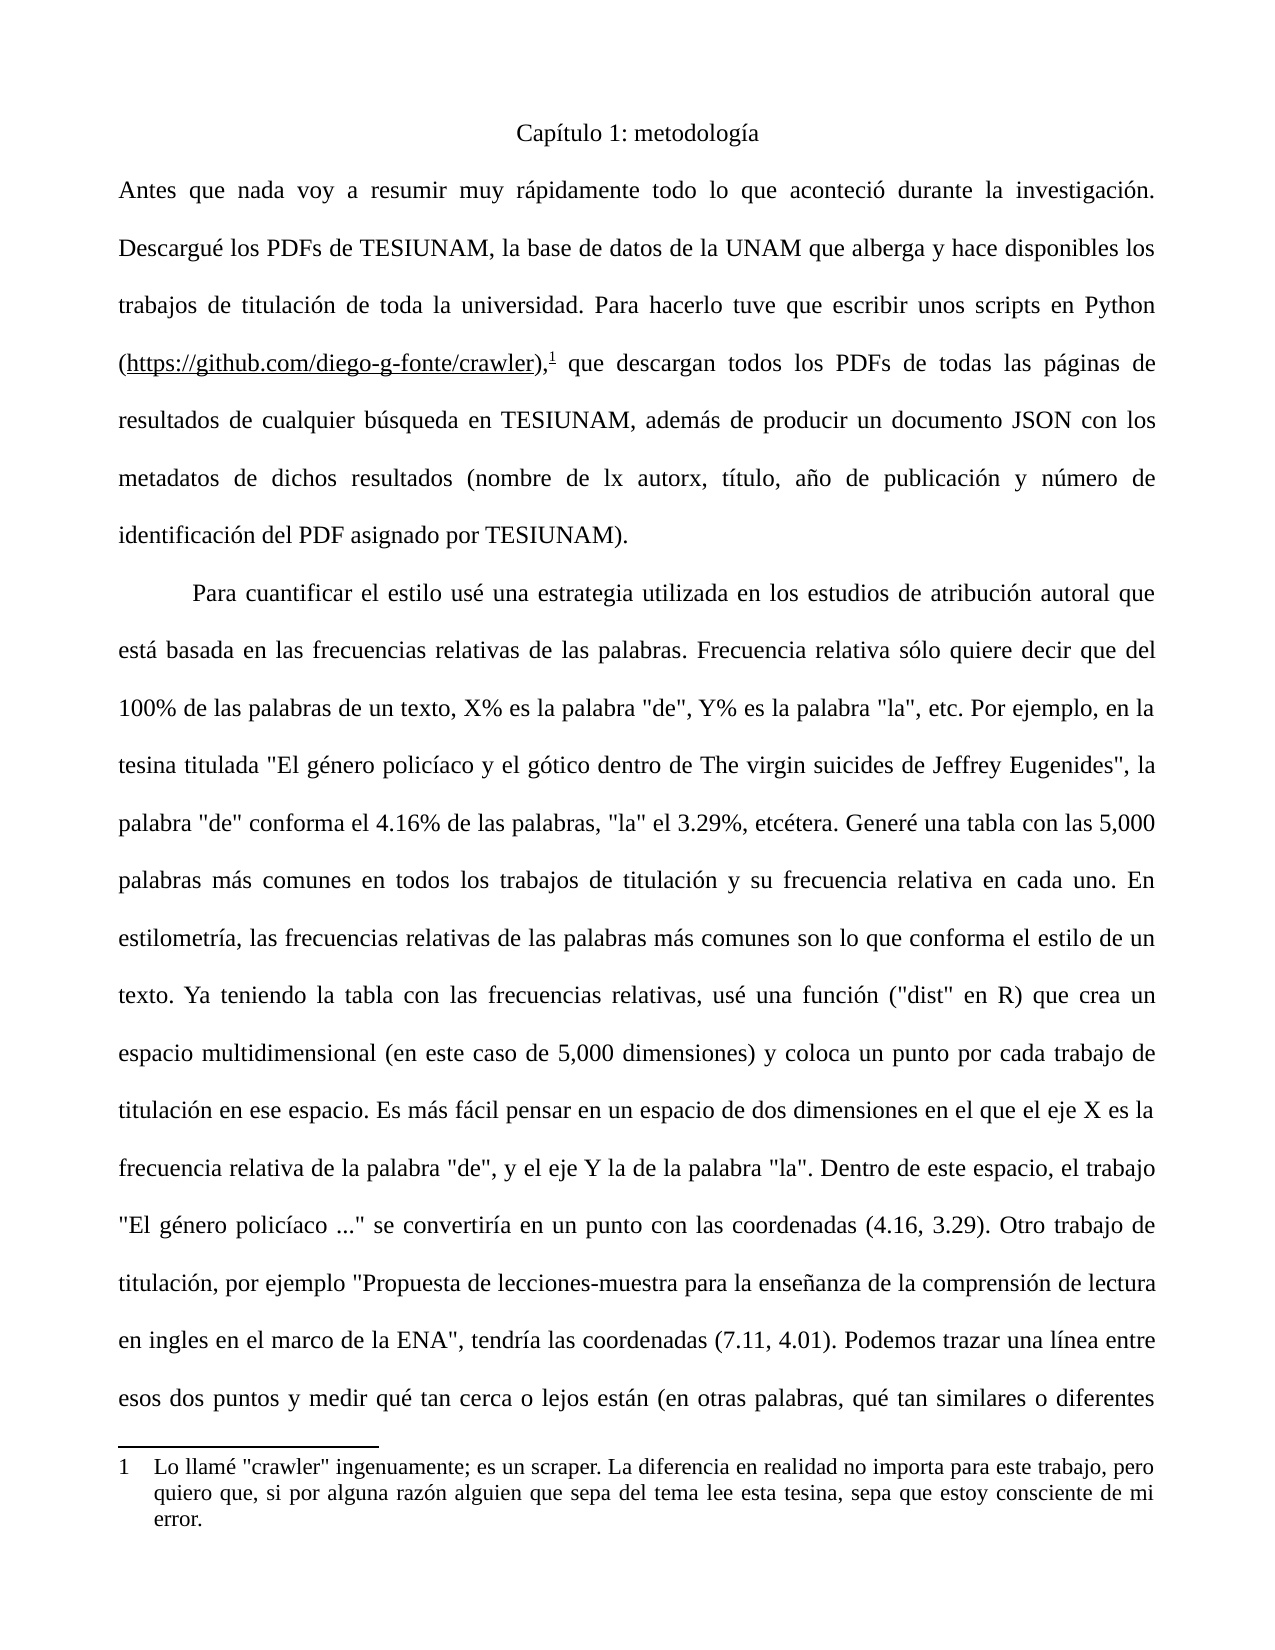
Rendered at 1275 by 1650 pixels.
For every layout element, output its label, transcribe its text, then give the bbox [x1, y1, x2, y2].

subtitle Capítulo 1: metodología [118, 118, 1157, 147]
text Antes que nada voy a resumir muy rápidamente todo lo que aconteció durante la investigación. Descargué los PDFs de TESIUNAM, la base de datos de la UNAM que alberga y hace disponibles los trabajos de titulación de toda la universidad. Para hacerlo tuve que escribir unos scripts en Python (https://github.com/diego-g-fonte/crawler), que descargan todos los PDFs de todas las páginas de resultados de cualquier búsqueda en TESIUNAM, además de producir un documento JSON con los metadatos de dichos resultados (nombre de lx autorx, título, año de publicación y número de identificación del PDF asignado por TESIUNAM). [118, 176, 1157, 549]
text Para cuantificar el estilo usé una estrategia utilizada en los estudios de atribución autoral que está basada en las frecuencias relativas de las palabras. Frecuencia relativa sólo quiere decir que del 100% de las palabras de un texto, X% es la palabra "de", Y% es la palabra "la", etc. Por ejemplo, en la tesina titulada "El género policíaco y el gótico dentro de The virgin suicides de Jeffrey Eugenides", la palabra "de" conforma el 4.16% de las palabras, "la" el 3.29%, etcétera. Generé una tabla con las 5,000 palabras más comunes en todos los trabajos de titulación y su frecuencia relativa en cada uno. En estilometría, las frecuencias relativas de las palabras más comunes son lo que conforma el estilo de un texto. Ya teniendo la tabla con las frecuencias relativas, usé una función ("dist" en R) que crea un espacio multidimensional (en este caso de 5,000 dimensiones) y coloca un punto por cada trabajo de titulación en ese espacio. Es más fácil pensar en un espacio de dos dimensiones en el que el eje X es la frecuencia relativa de la palabra "de", y el eje Y la de la palabra "la". Dentro de este espacio, el trabajo "El género policíaco ..." se convertiría en un punto con las coordenadas (4.16, 3.29). Otro trabajo de titulación, por ejemplo "Propuesta de lecciones-muestra para la enseñanza de la comprensión de lectura en ingles en el marco de la ENA", tendría las coordenadas (7.11, 4.01). Podemos trazar una línea entre esos dos puntos y medir qué tan cerca o lejos están (en otras palabras, qué tan similares o diferentes [118, 578, 1157, 1412]
text Lo llamé "crawler" ingenuamente; es un scraper. La diferencia en realidad no importa para este trabajo, pero quiero que, si por alguna razón alguien que sepa del tema lee esta tesina, sepa que estoy consciente de mi error. [118, 1453, 1157, 1532]
